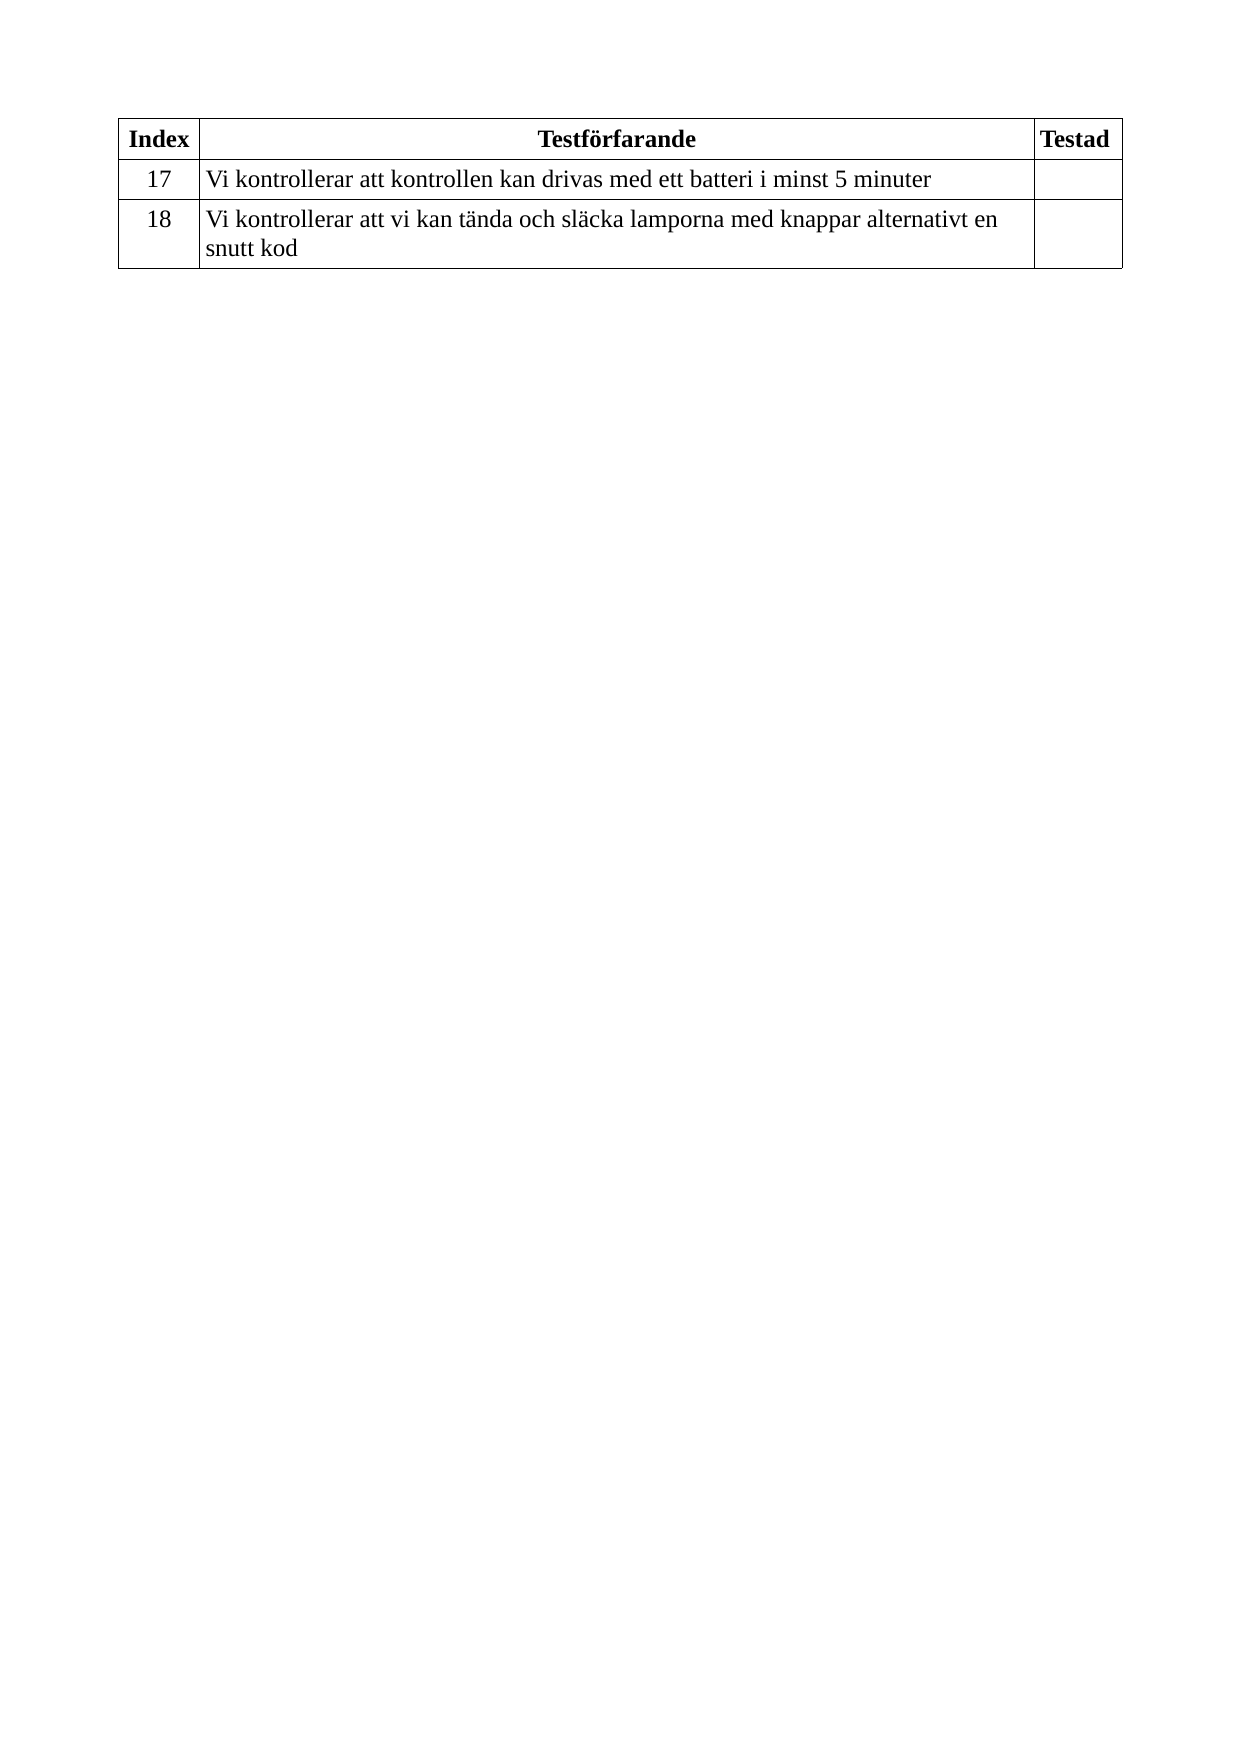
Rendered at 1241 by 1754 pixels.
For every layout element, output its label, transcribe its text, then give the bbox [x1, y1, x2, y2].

table_cell 17 [119, 160, 199, 199]
table_header Index [119, 119, 199, 158]
table_cell [1035, 200, 1122, 268]
table_cell 18 [119, 200, 199, 268]
table_header Testförfarande [200, 119, 1034, 158]
table_cell Vi kontrollerar att vi kan tända och släcka lamporna med knappar alternativt en snutt kod [200, 200, 1034, 268]
table_cell [1035, 160, 1122, 199]
table_header Testad [1035, 119, 1122, 158]
table_cell Vi kontrollerar att kontrollen kan drivas med ett batteri i minst 5 minuter [200, 160, 1034, 199]
